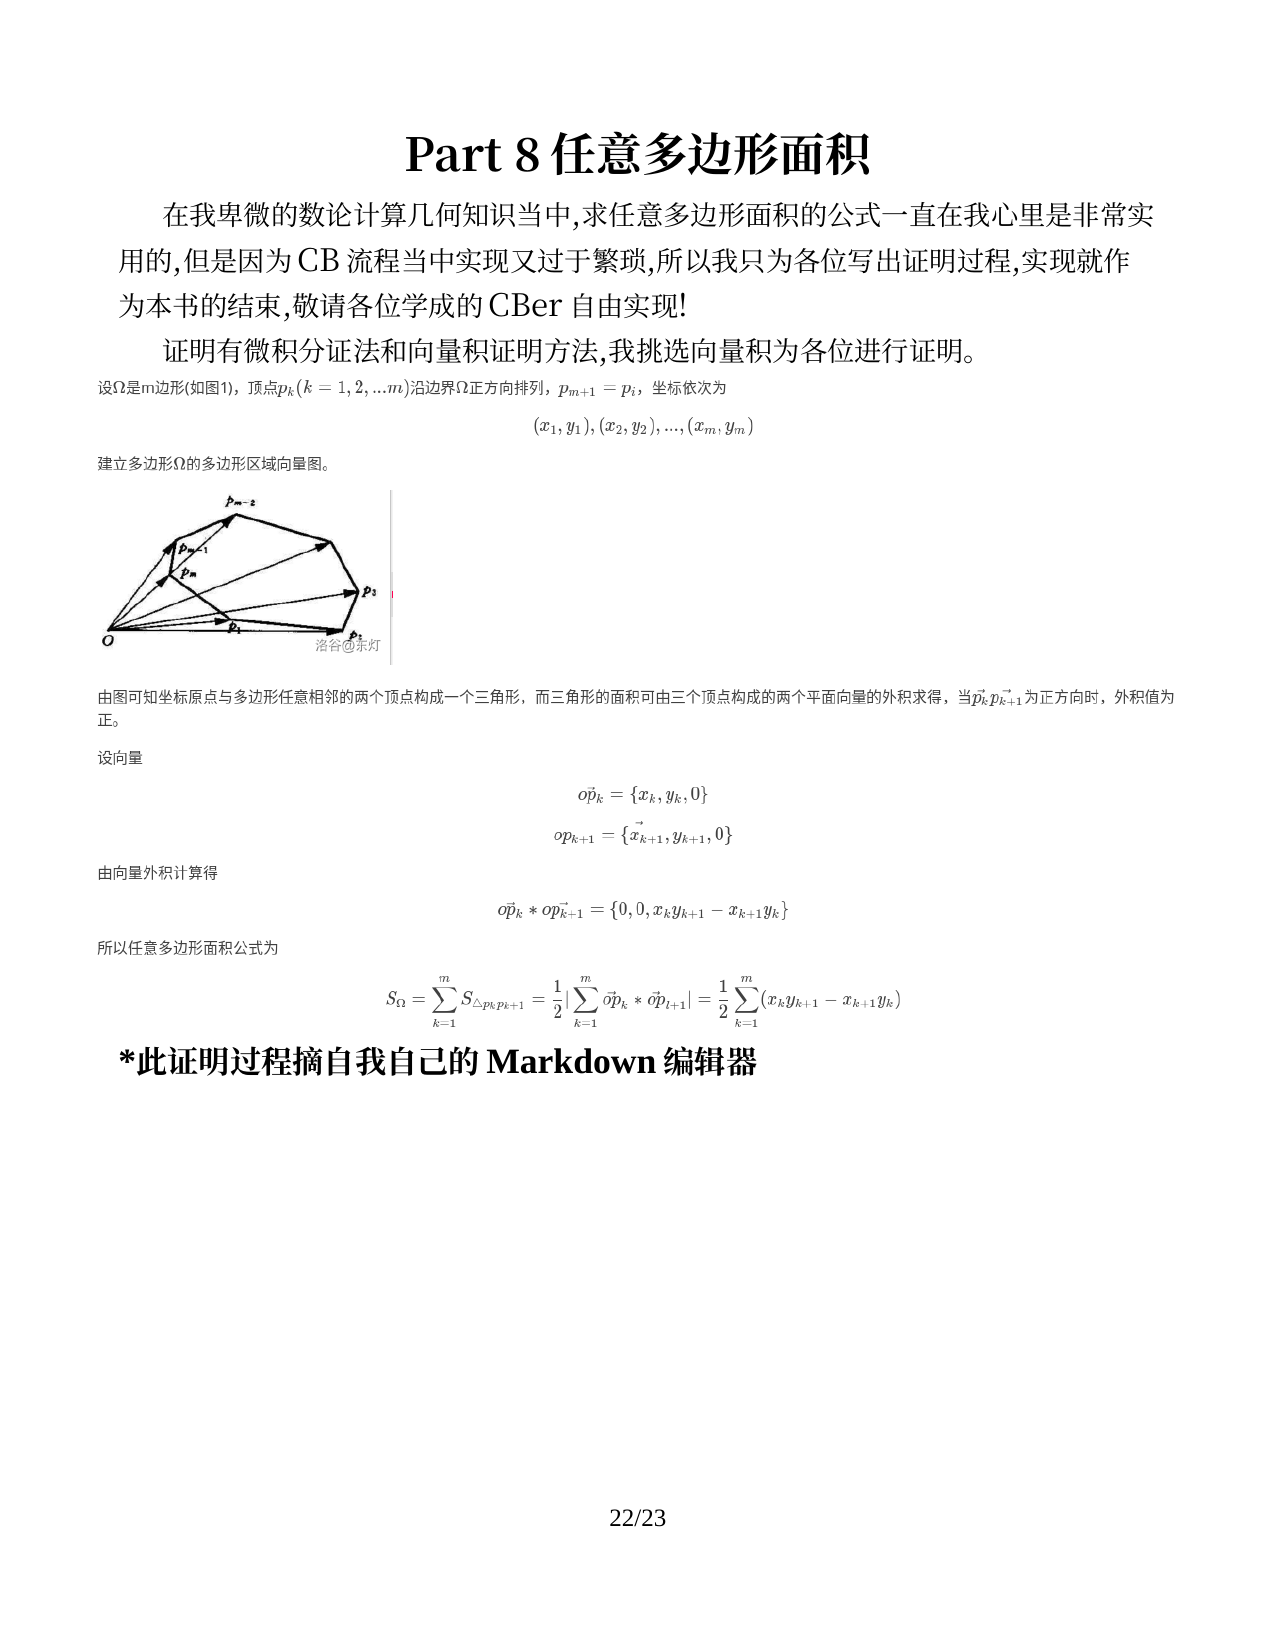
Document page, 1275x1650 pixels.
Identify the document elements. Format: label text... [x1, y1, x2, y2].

text *此证明过程摘自我自己的Markdown编辑器 [118, 1038, 1157, 1082]
text 在我卑微的数论计算几何知识当中,求任意多边形面积的公式一直在我心里是非常实用的,但是因为CB流程当中实现又过于繁琐,所以我只为各位写出证明过程,实现就作为本书的结束,敬请各位学成的CBer自由实现! [118, 184, 1157, 325]
picture [97, 370, 1178, 1038]
text Part 8任意多边形面积 [118, 118, 1157, 184]
text 证明有微积分证法和向量积证明方法,我挑选向量积为各位进行证明。 [118, 325, 1157, 370]
